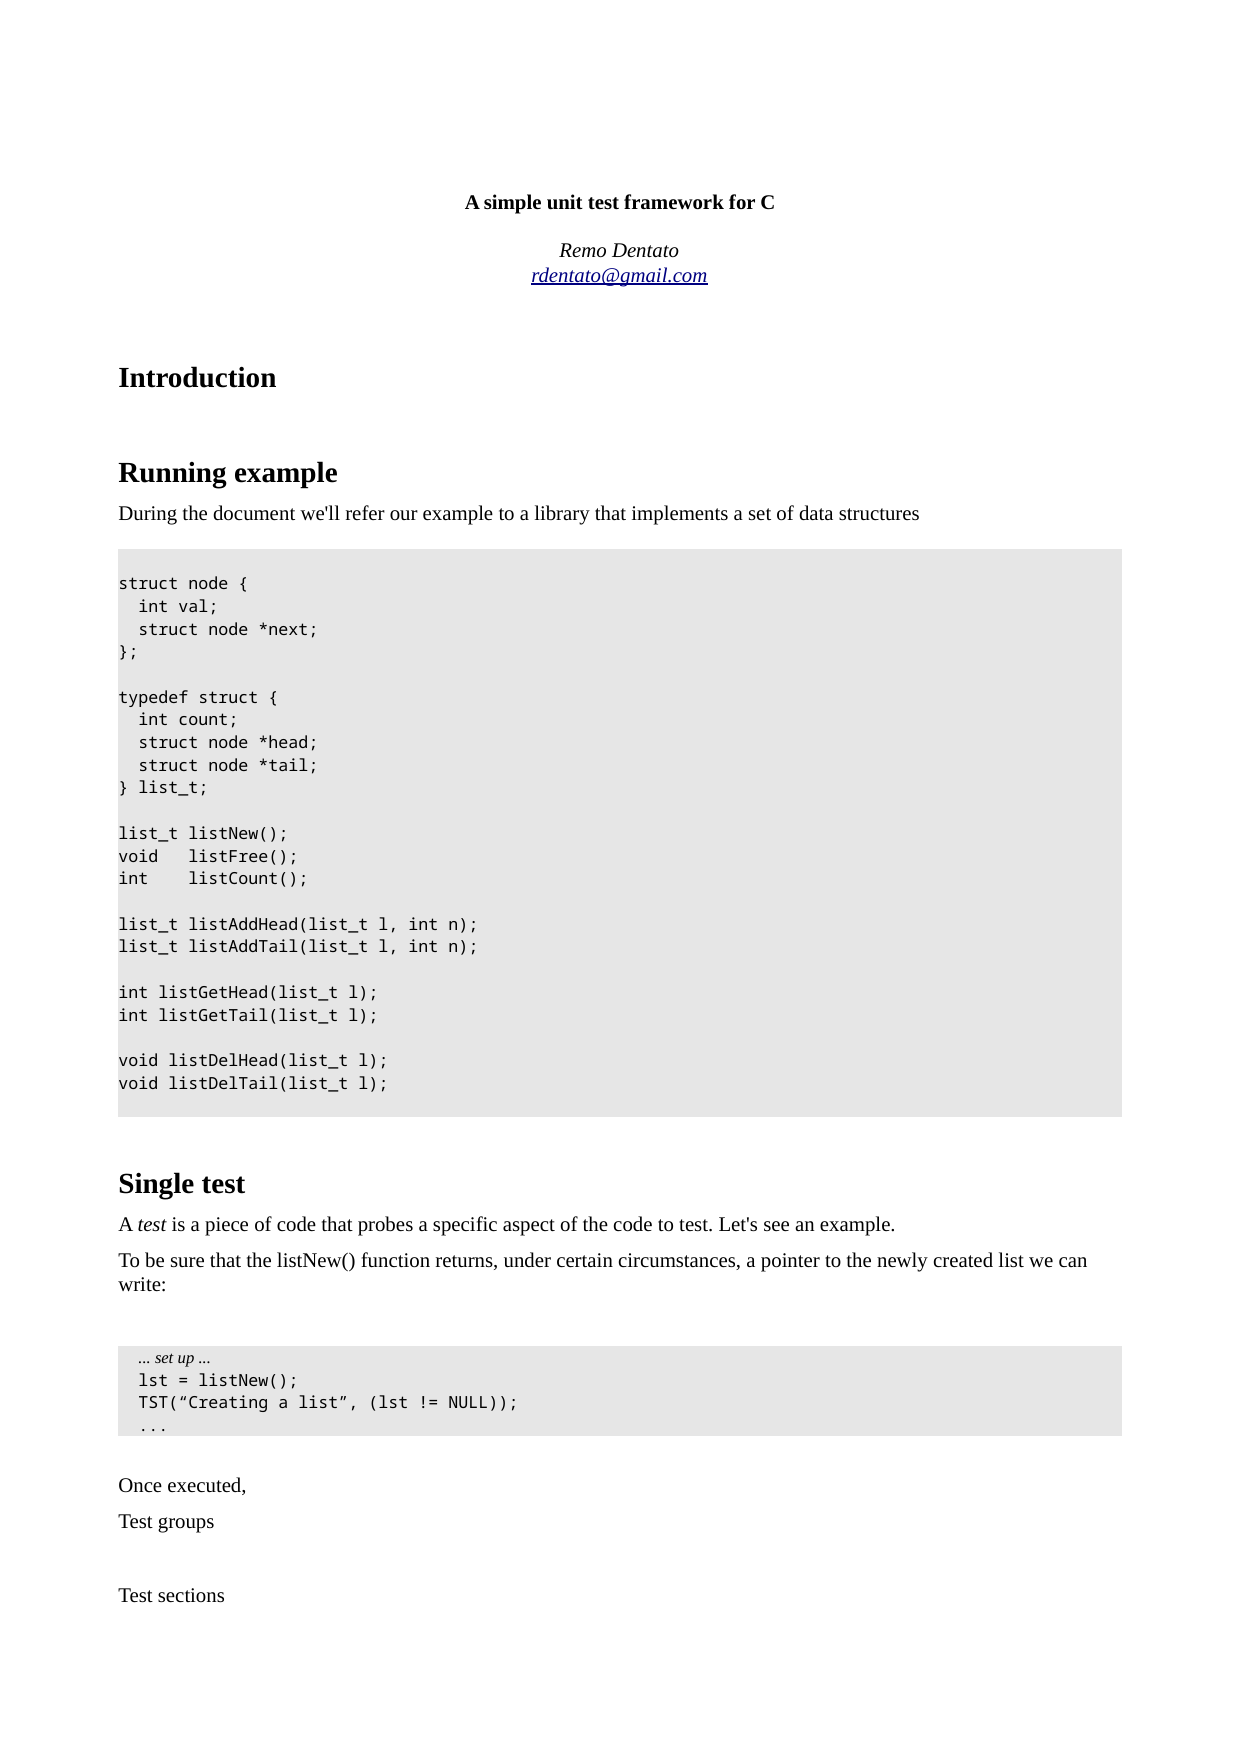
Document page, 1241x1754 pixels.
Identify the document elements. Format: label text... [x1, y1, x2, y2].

subtitle Introduction [118, 360, 1122, 393]
text typedef struct { [118, 685, 1122, 708]
text void listDelTail(list_t l); [118, 1071, 1122, 1094]
text struct node *head; [118, 731, 1122, 753]
text Test sections [118, 1583, 1122, 1607]
text rdentato@gmail.com [118, 262, 1122, 287]
text During the document we'll refer our example to a library that implements a set of data structures [118, 501, 1122, 525]
text int listGetHead(list_t l); [118, 980, 1122, 1003]
text int listCount(); [118, 867, 1122, 889]
text list_t listAddHead(list_t l, int n); [118, 912, 1122, 935]
text Test groups [118, 1509, 1122, 1533]
subtitle Running example [118, 455, 1122, 488]
text ... [118, 1414, 1122, 1436]
text struct node { [118, 572, 1122, 594]
text void listFree(); [118, 844, 1122, 867]
text void listDelHead(list_t l); [118, 1048, 1122, 1071]
text int count; [118, 708, 1122, 731]
text } list_t; [118, 776, 1122, 799]
text lst = listNew(); [118, 1368, 1122, 1391]
text TST(“Creating a list”, (lst != NULL)); [118, 1391, 1122, 1414]
text Once executed, [118, 1473, 1122, 1497]
text list_t listAddTail(list_t l, int n); [118, 935, 1122, 958]
text A simple unit test framework for C [118, 190, 1122, 214]
text struct node *tail; [118, 753, 1122, 776]
text }; [118, 640, 1122, 662]
text int listGetTail(list_t l); [118, 1003, 1122, 1026]
text Remo Dentato [118, 238, 1122, 262]
text struct node *next; [118, 617, 1122, 640]
subtitle Single test [118, 1166, 1122, 1199]
text list_t listNew(); [118, 821, 1122, 844]
text To be sure that the listNew() function returns, under certain circumstances, a pointer to the newly created list we can write: [118, 1248, 1122, 1296]
text A test is a piece of code that probes a specific aspect of the code to test. Let's see an example. [118, 1212, 1122, 1236]
text int val; [118, 594, 1122, 617]
text ... set up ... [118, 1346, 1122, 1368]
